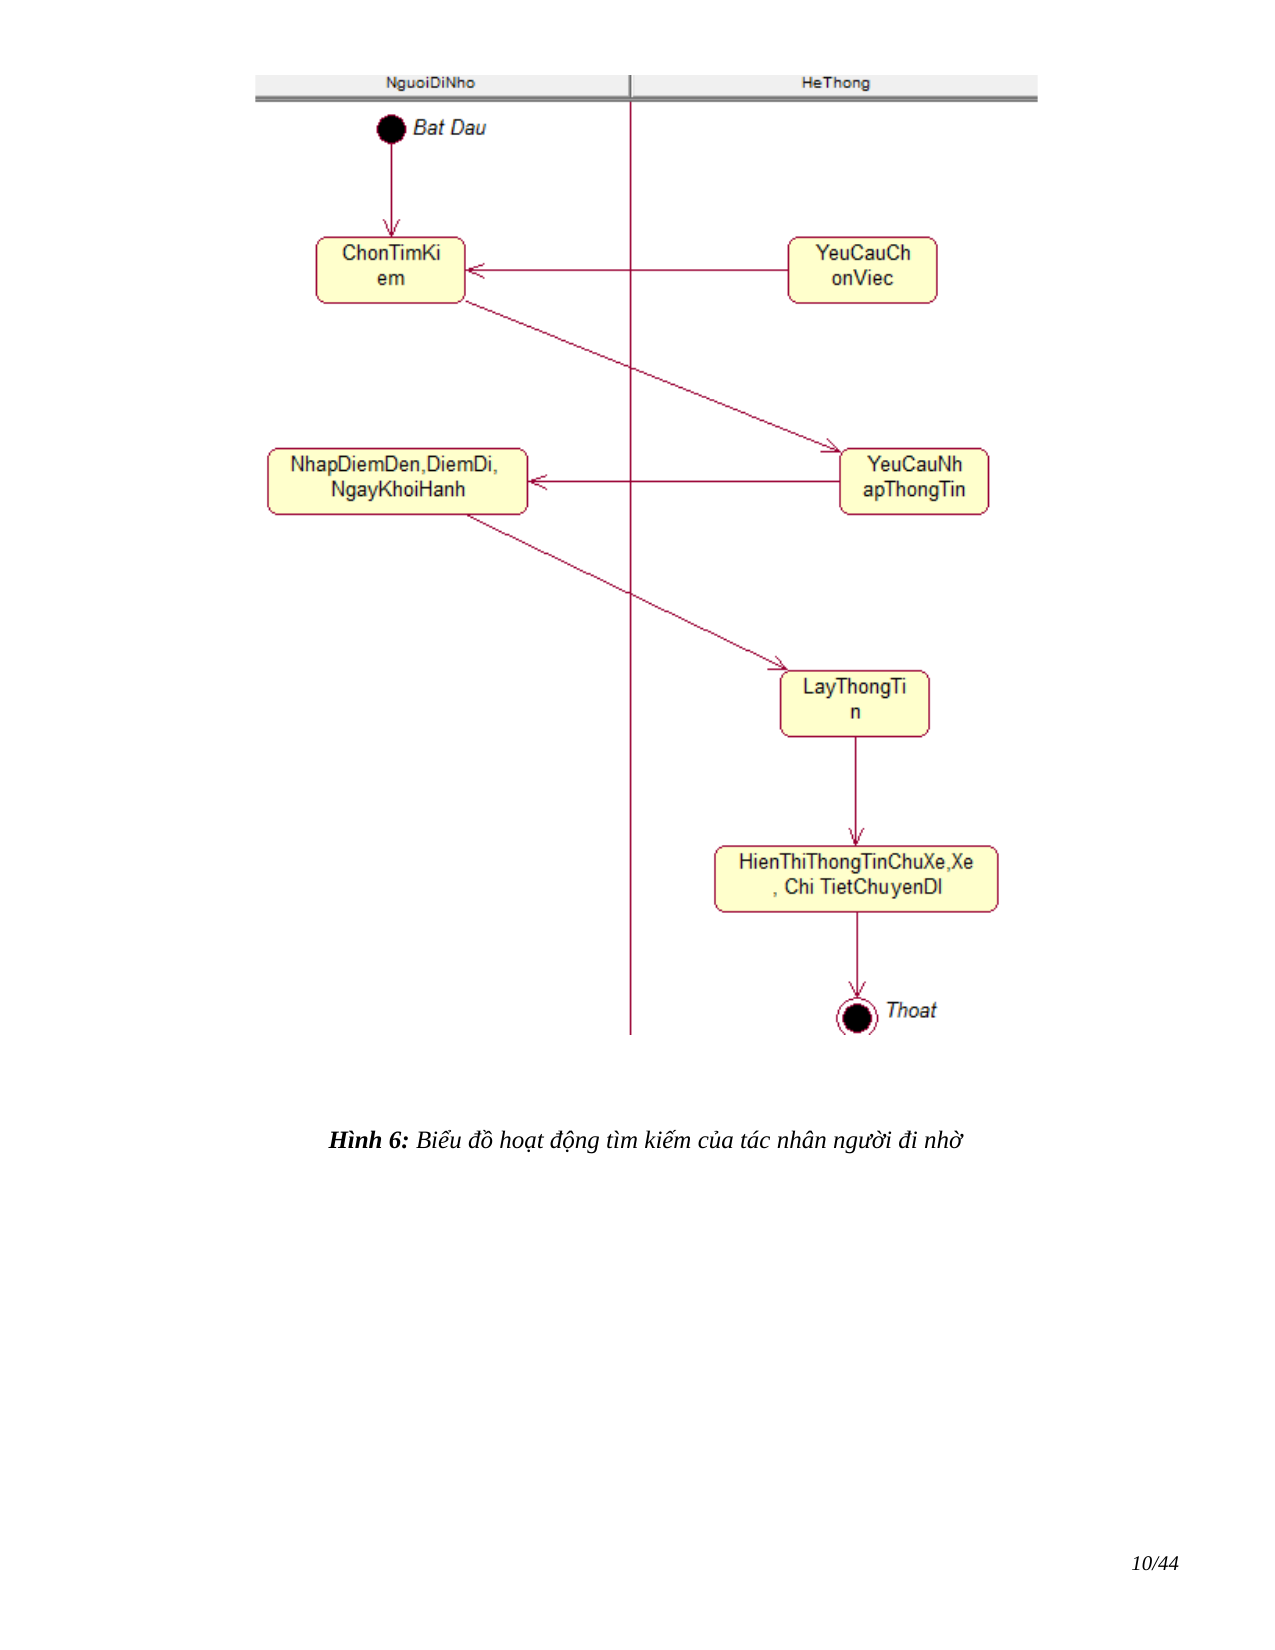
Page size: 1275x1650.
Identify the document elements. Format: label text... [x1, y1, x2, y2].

text Hình 6: Biểu đồ hoạt động tìm kiếm của tác nhân người đi nhờ [112, 1125, 1181, 1153]
